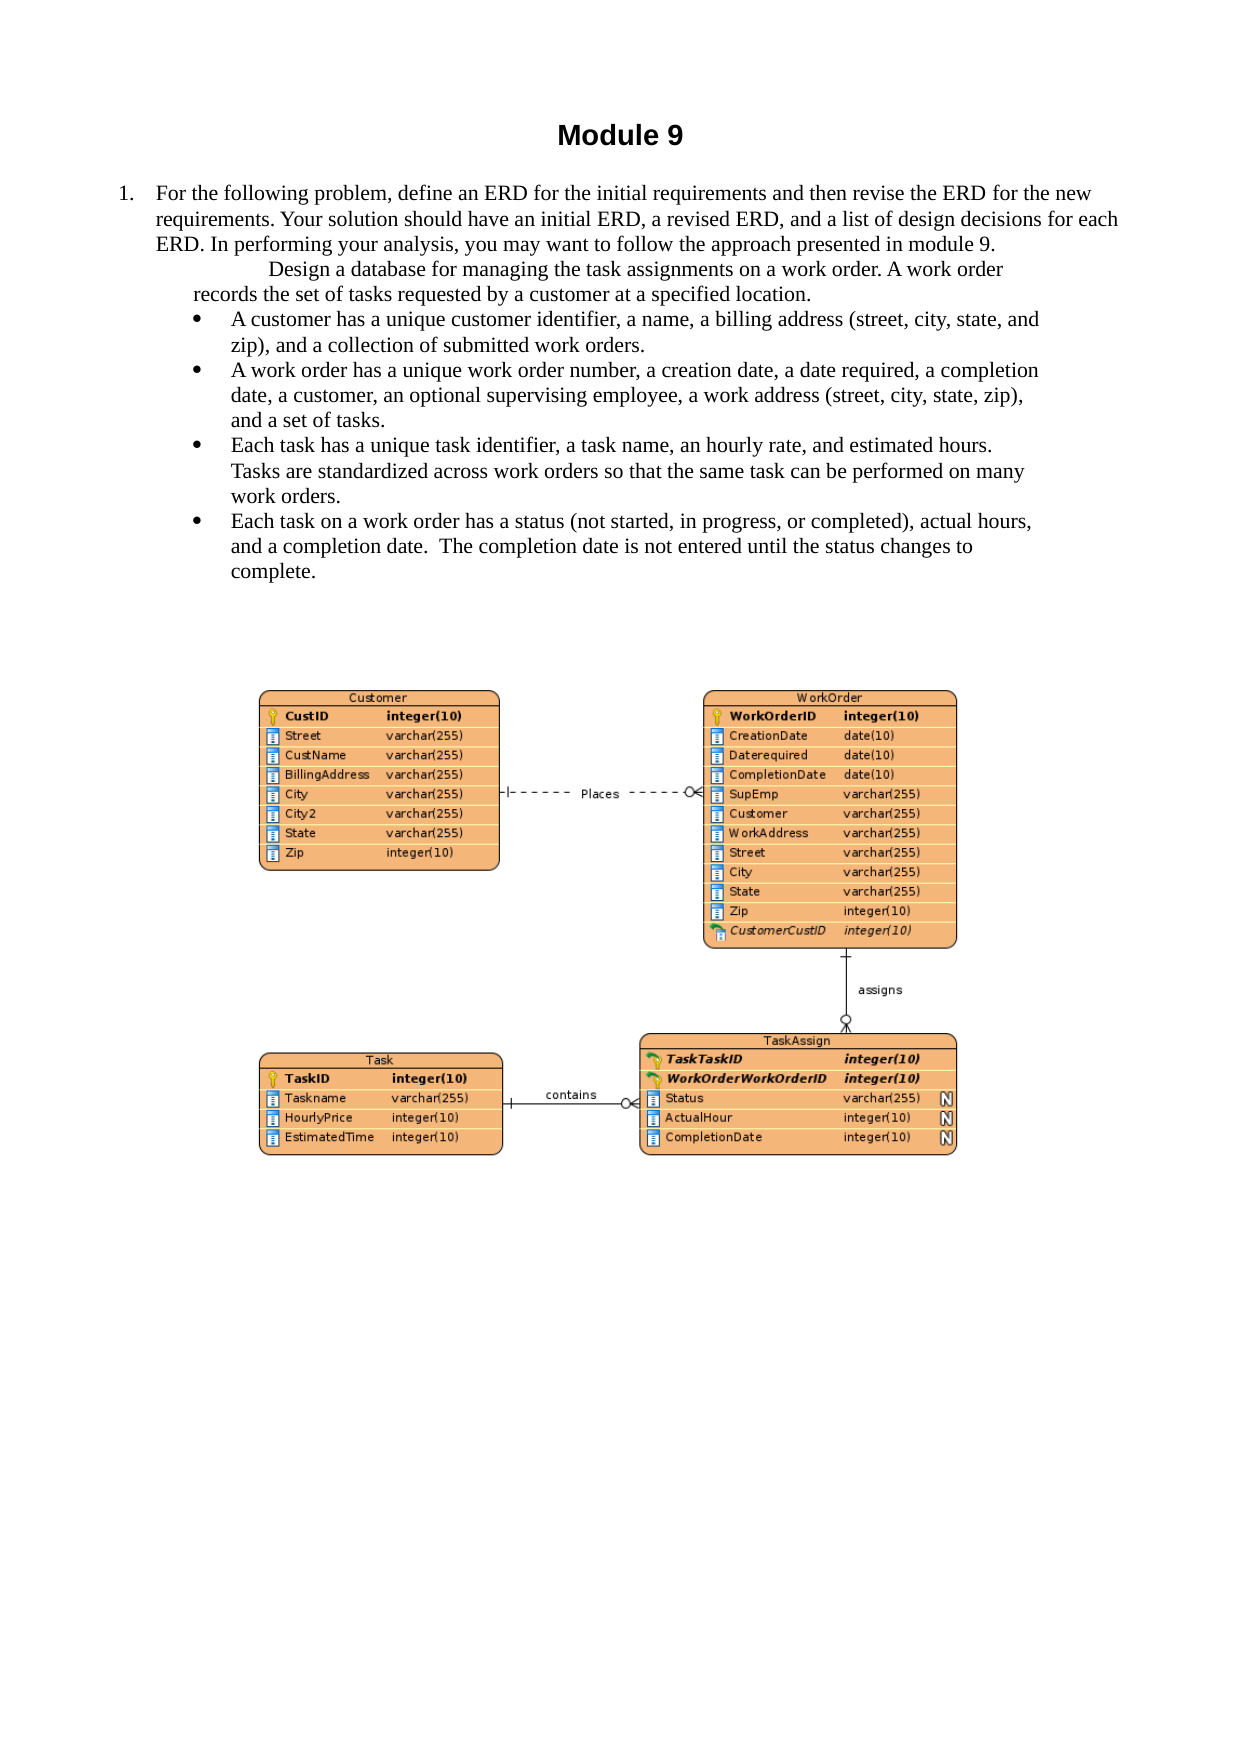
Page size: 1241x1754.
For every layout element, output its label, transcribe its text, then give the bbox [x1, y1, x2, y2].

list For the following problem, define an ERD for the initial requirements and then revise the ERD for the new requirements. Your solution should have an initial ERD, a revised ERD, and a list of design decisions for each ERD. In performing your analysis, you may want to follow the approach presented in module 9. [118, 180, 1122, 256]
list A customer has a unique customer identifier, a name, a billing address (street, city, state, and zip), and a collection of submitted work orders. [193, 306, 1047, 357]
text Design a database for managing the task assignments on a work order. A work order records the set of tasks requested by a customer at a specified location. [193, 256, 1047, 306]
list Each task on a work order has a status (not started, in progress, or completed), actual hours, and a completion date. The completion date is not entered until the status changes to complete. [193, 508, 1047, 584]
list Each task has a unique task identifier, a task name, an hourly rate, and estimated hours. Tasks are standardized across work orders so that the same task can be performed on many work orders. [193, 432, 1047, 508]
list A work order has a unique work order number, a creation date, a date required, a completion date, a customer, an optional supervising employee, a work address (street, city, state, zip), and a set of tasks. [193, 357, 1047, 432]
subtitle Module 9 [118, 118, 1122, 152]
picture [193, 662, 1048, 1204]
